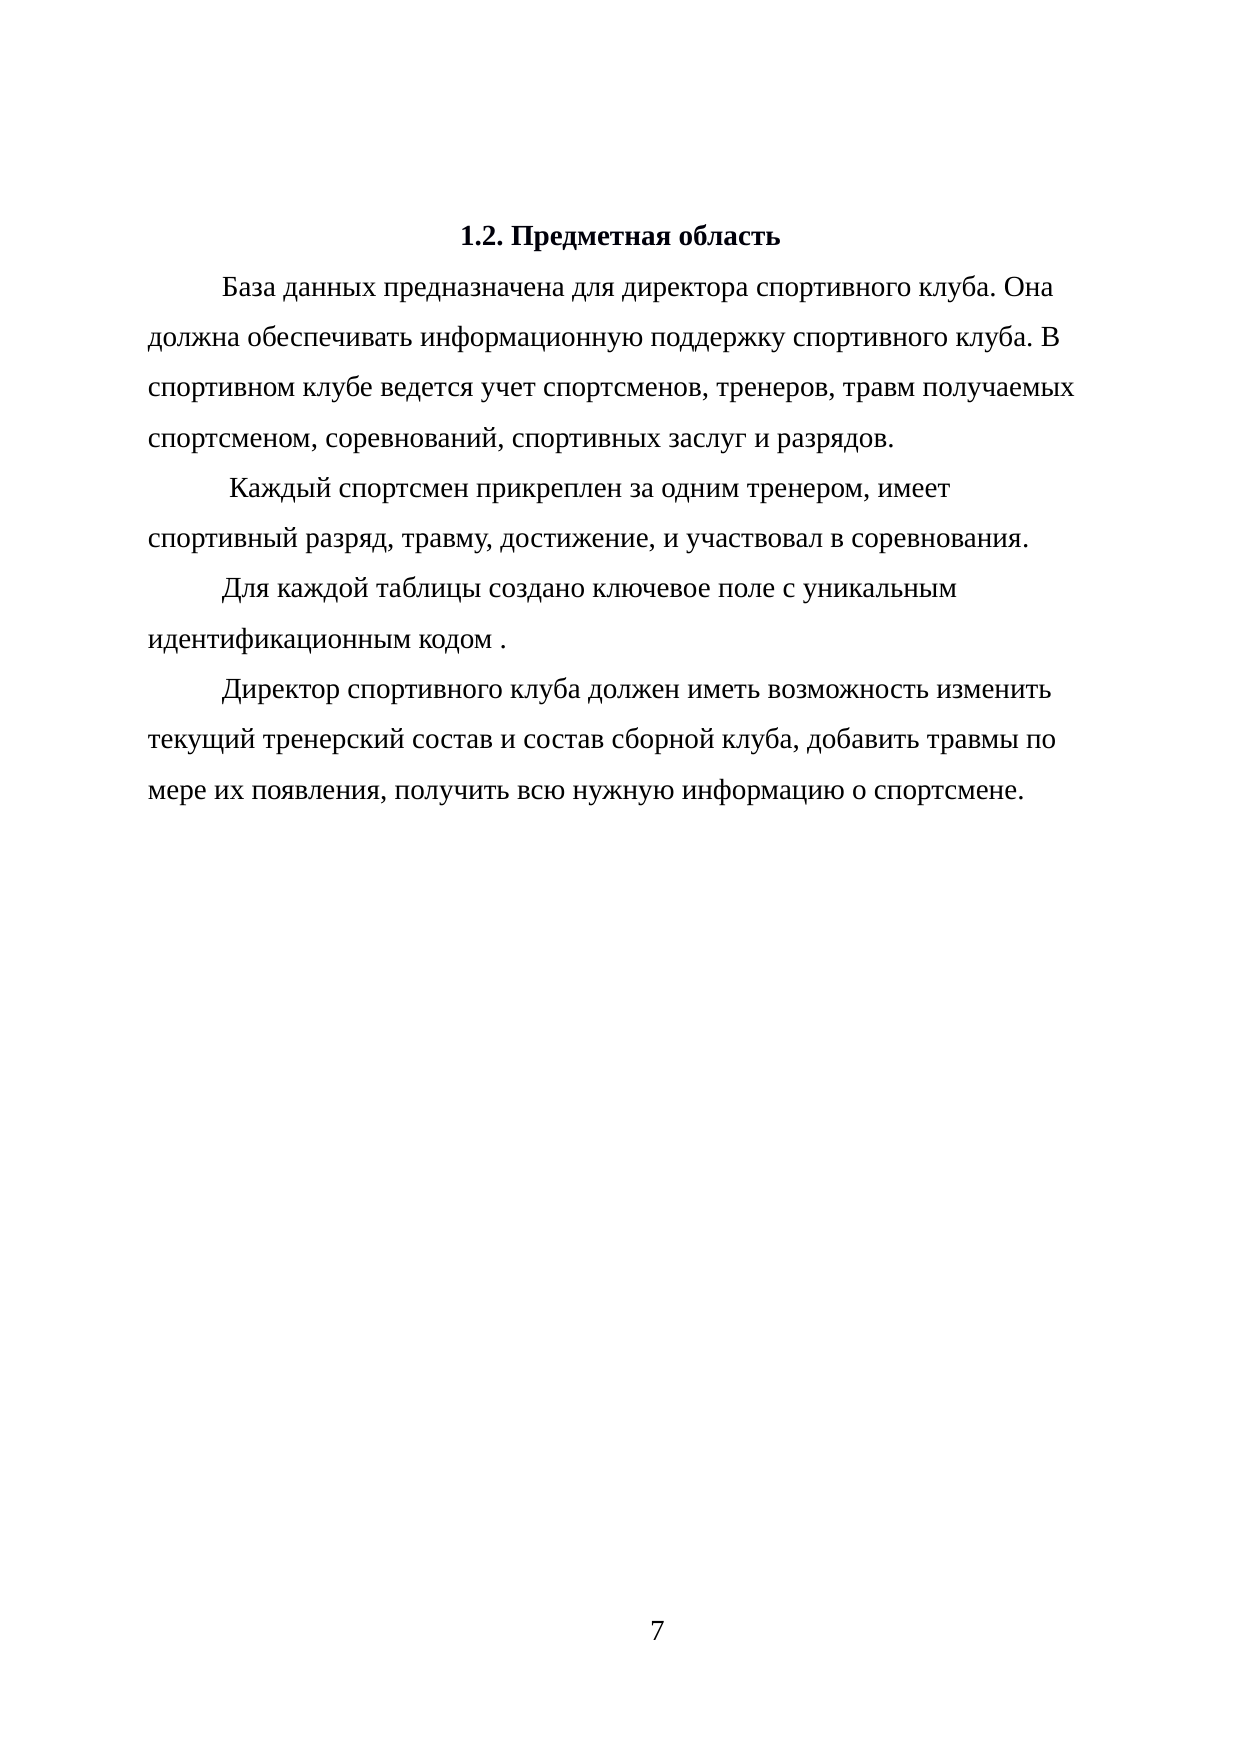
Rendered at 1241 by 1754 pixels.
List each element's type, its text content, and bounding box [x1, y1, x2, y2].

text Каждый спортсмен прикреплен за одним тренером, имеет спортивный разряд, травму, достижение, и участвовал в соревнования. [148, 470, 1092, 554]
text Для каждой таблицы создано ключевое поле с уникальным идентификационным кодом . [148, 571, 1092, 654]
subtitle Предметная область [148, 218, 1092, 252]
text База данных предназначена для директора спортивного клуба. Она должна обеспечивать информационную поддержку спортивного клуба. В спортивном клубе ведется учет спортсменов, тренеров, травм получаемых спортсменом, соревнований, спортивных заслуг и разрядов. [148, 269, 1092, 453]
text Директор спортивного клуба должен иметь возможность изменить текущий тренерский состав и состав сборной клуба, добавить травмы по мере их появления, получить всю нужную информацию о спортсмене. [148, 671, 1092, 805]
